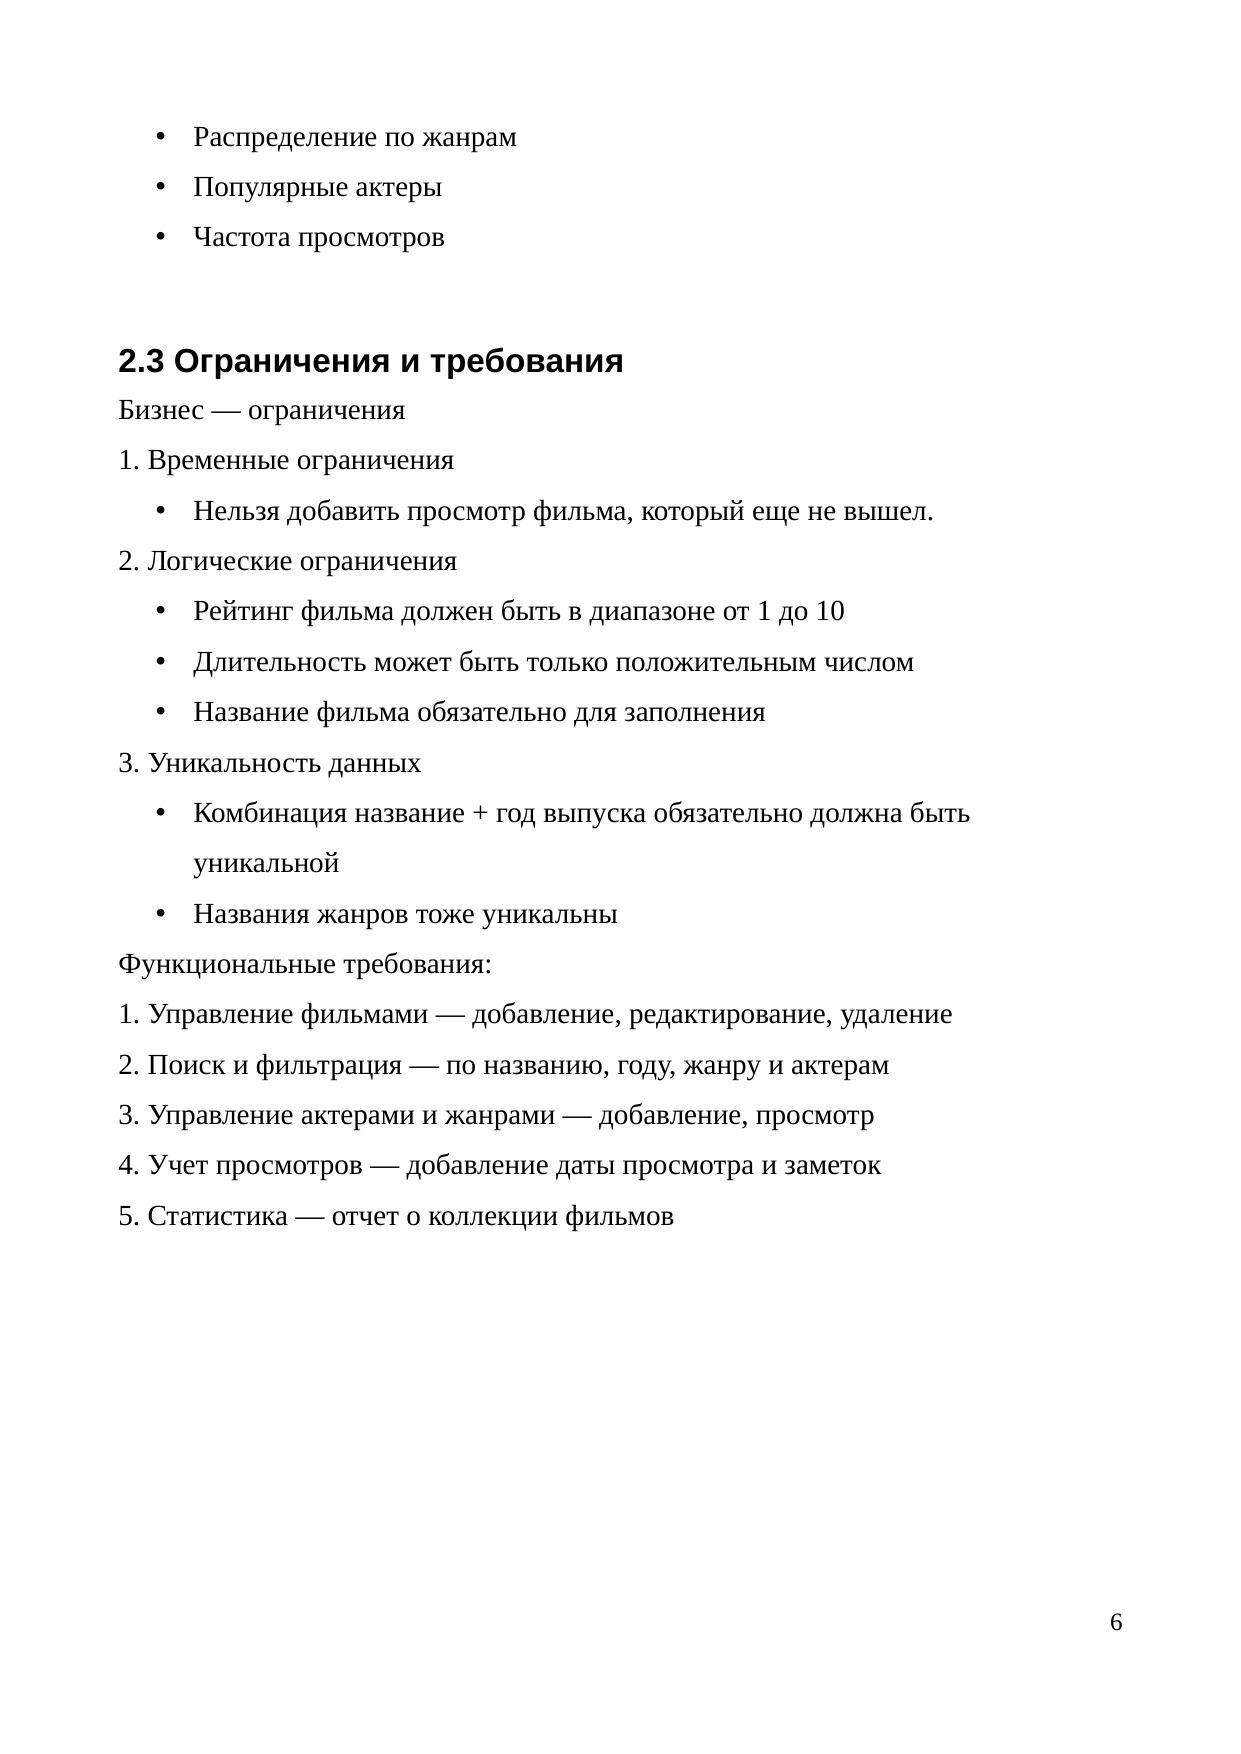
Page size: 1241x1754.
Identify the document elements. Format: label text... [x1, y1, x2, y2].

list Распределение по жанрам [156, 119, 1122, 152]
subtitle 2.3 Ограничения и требования [118, 341, 1122, 379]
list Длительность может быть только положительным числом [156, 644, 1122, 677]
text 3. Уникальность данных [118, 745, 1122, 778]
text Бизнес — ограничения [118, 392, 1122, 426]
text Функциональные требования: [118, 946, 1122, 980]
text 5. Статистика — отчет о коллекции фильмов [118, 1198, 1122, 1231]
list Название фильма обязательно для заполнения [156, 694, 1122, 728]
list Рейтинг фильма должен быть в диапазоне от 1 до 10 [156, 593, 1122, 627]
text 1. Временные ограничения [118, 442, 1122, 476]
list Нельзя добавить просмотр фильма, который еще не вышел. [156, 493, 1122, 526]
list Частота просмотров [156, 219, 1122, 253]
text 2. Поиск и фильтрация — по названию, году, жанру и актерам [118, 1047, 1122, 1080]
list Названия жанров тоже уникальны [156, 896, 1122, 929]
text 4. Учет просмотров — добавление даты просмотра и заметок [118, 1147, 1122, 1181]
text 1. Управление фильмами — добавление, редактирование, удаление [118, 996, 1122, 1030]
text 2. Логические ограничения [118, 543, 1122, 577]
list Комбинация название + год выпуска обязательно должна быть уникальной [156, 795, 1122, 879]
text 3. Управление актерами и жанрами — добавление, просмотр [118, 1097, 1122, 1131]
list Популярные актеры [156, 169, 1122, 203]
